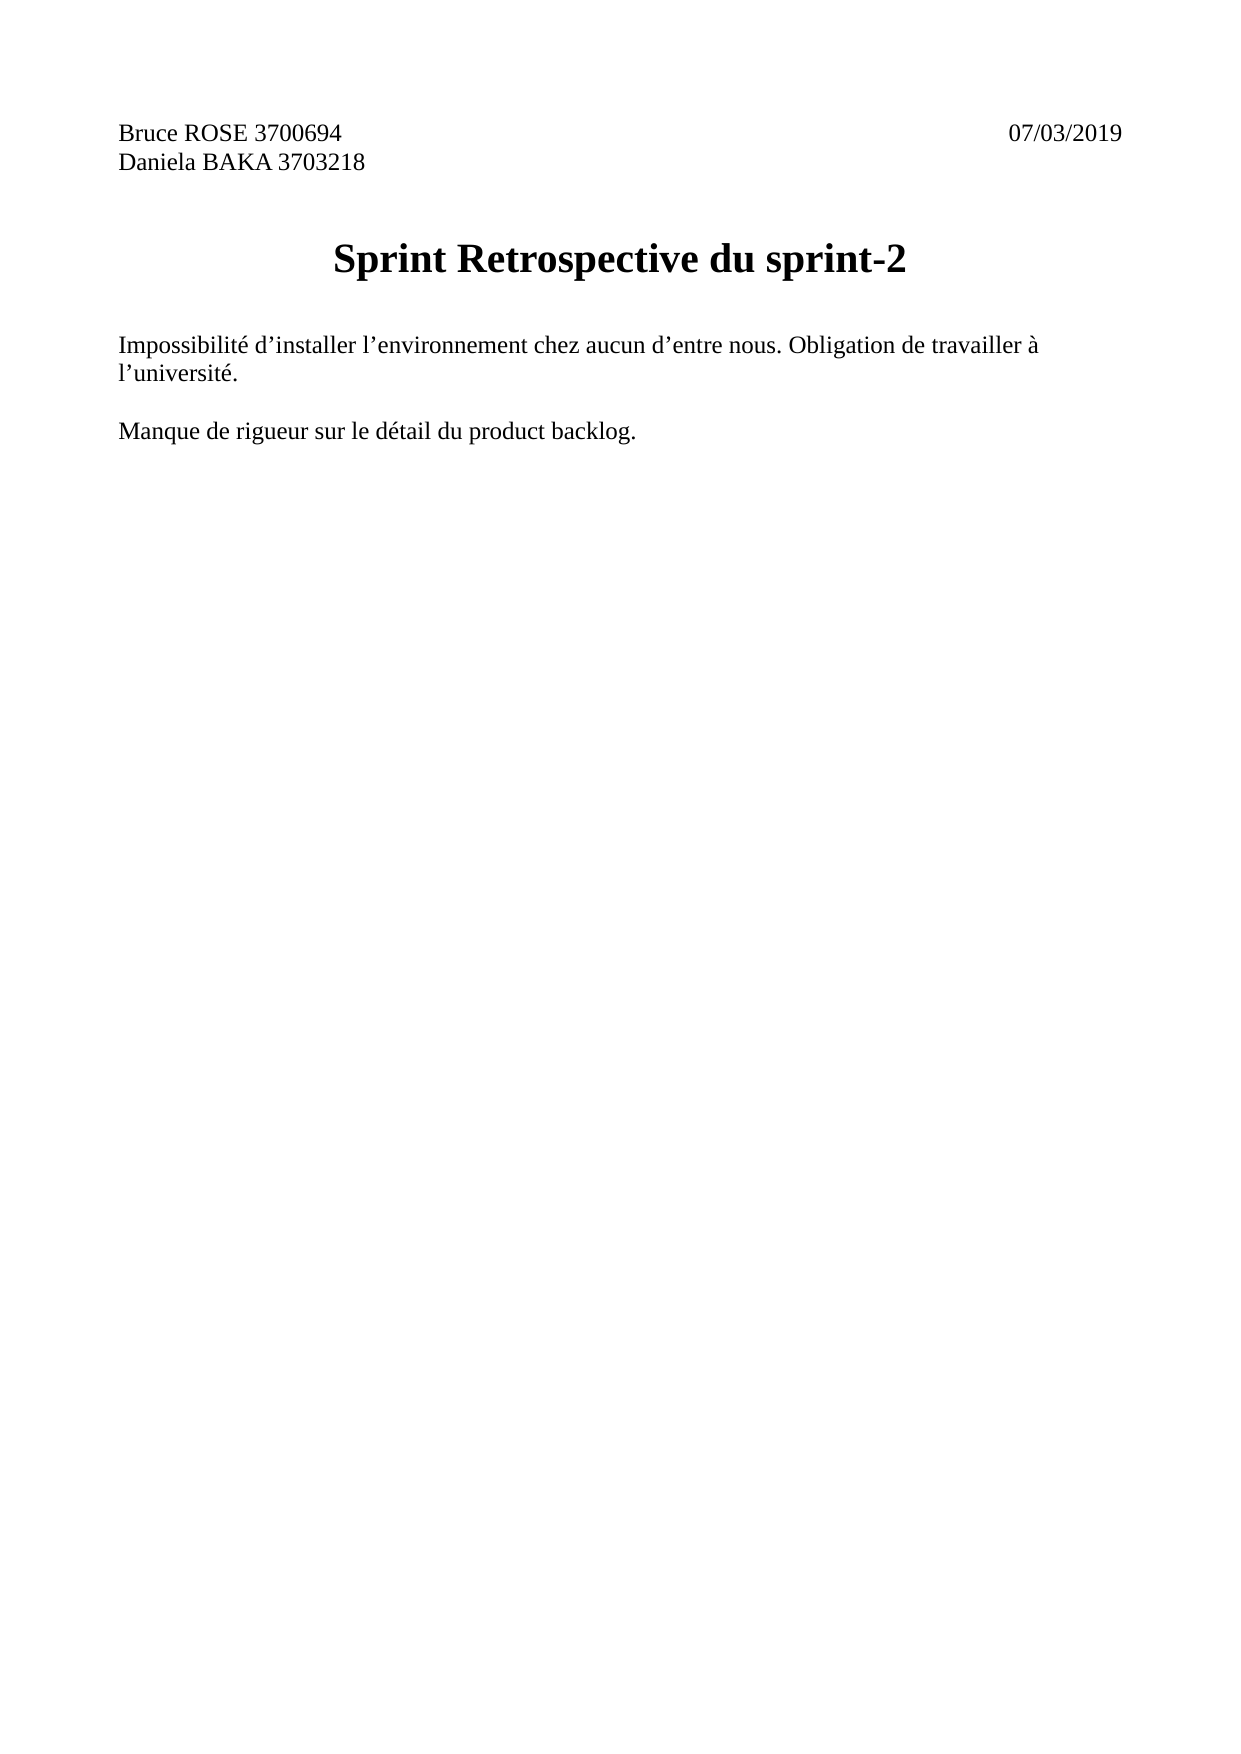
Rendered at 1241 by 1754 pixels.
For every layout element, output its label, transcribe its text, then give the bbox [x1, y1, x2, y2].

text Sprint Retrospective du sprint-2 [118, 234, 1122, 282]
text Impossibilité d’installer l’environnement chez aucun d’entre nous. Obligation de travailler à l’université. [118, 330, 1122, 387]
text Manque de rigueur sur le détail du product backlog. [118, 416, 1122, 445]
